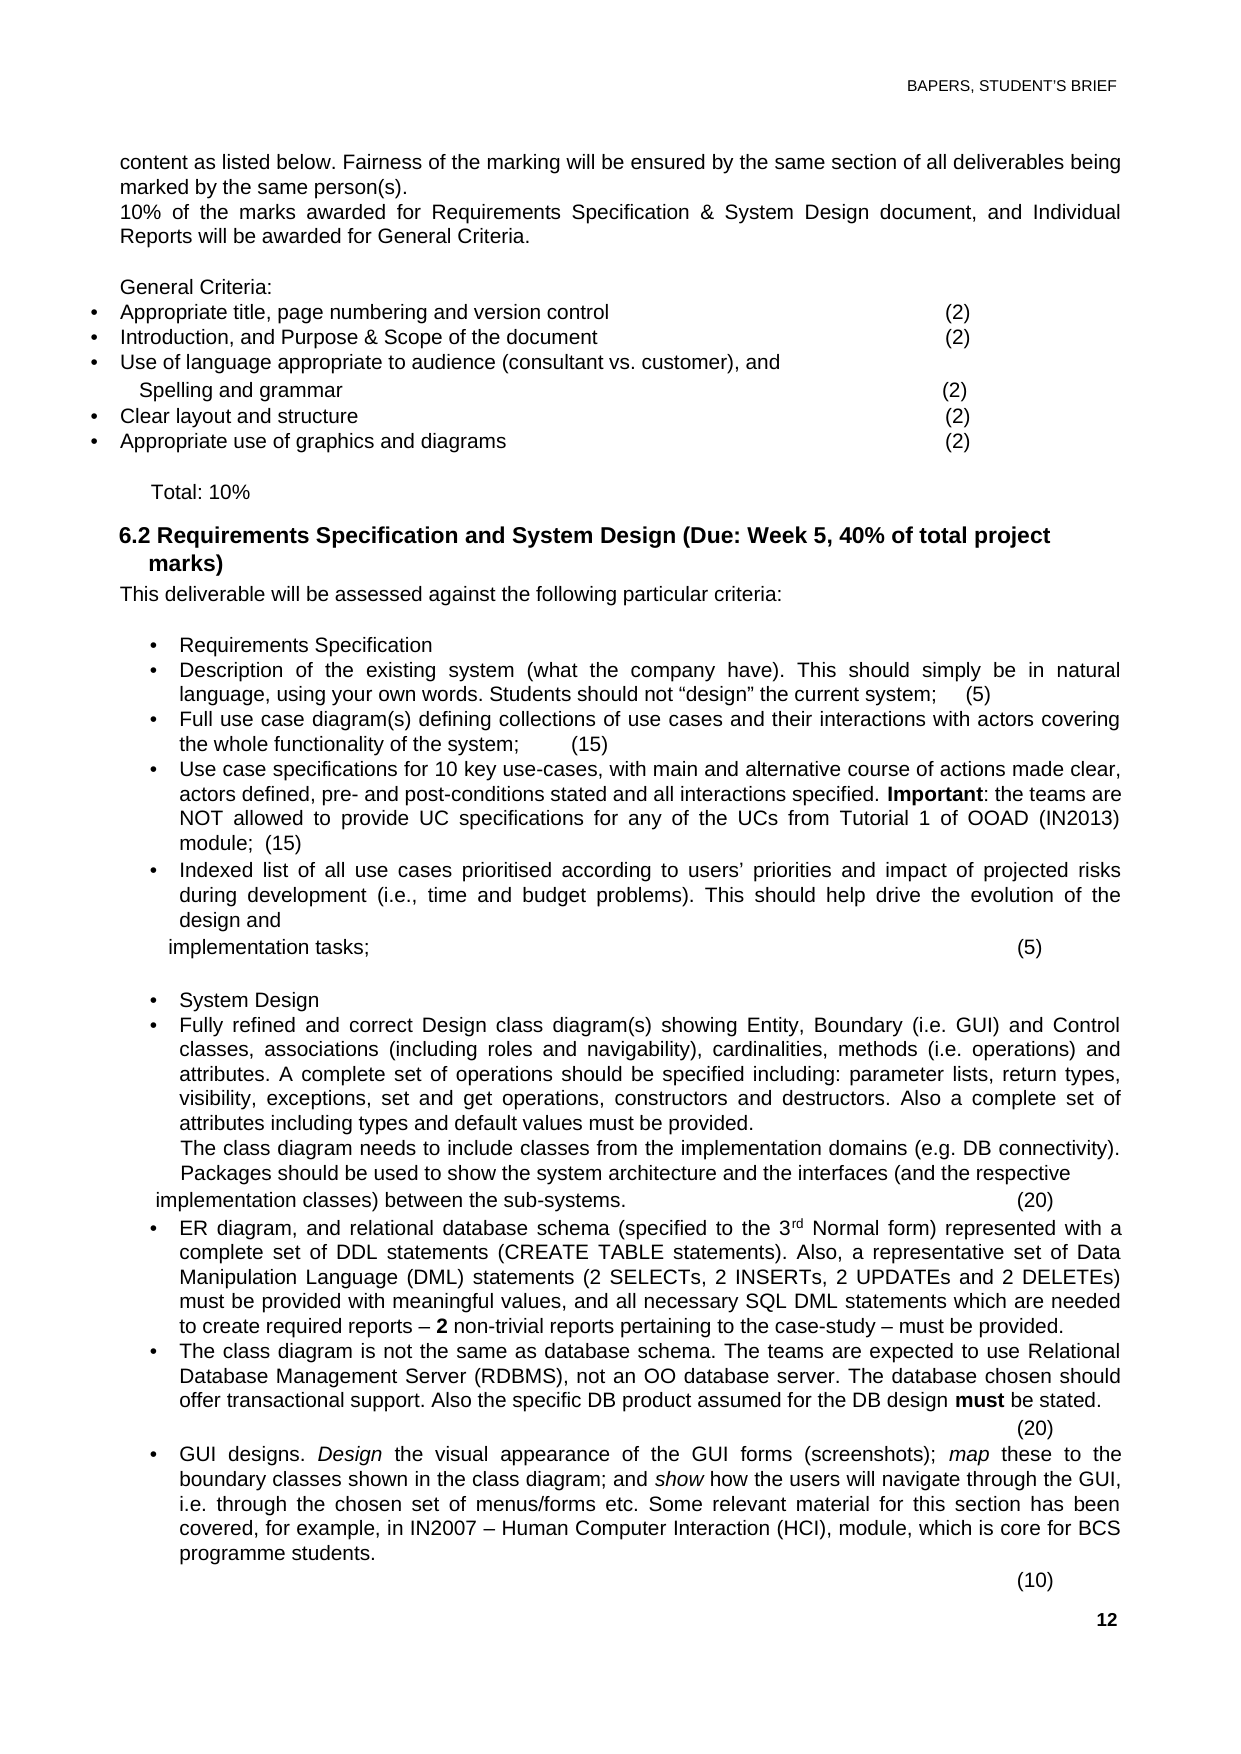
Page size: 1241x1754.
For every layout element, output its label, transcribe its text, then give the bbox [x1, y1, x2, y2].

text Total: 10% [151, 480, 1122, 504]
list Use of language appropriate to audience (consultant vs. customer), and [90, 350, 1122, 374]
text Spelling and grammar (2) [120, 375, 1122, 403]
list Clear layout and structure (2) [90, 404, 1122, 428]
text (20) [120, 1413, 1122, 1441]
list Description of the existing system (what the company have). This should simply be in natural language, using your own words. Students should not “design” the current system; (5) [149, 658, 1122, 706]
list Appropriate title, page numbering and version control (2) [90, 300, 1122, 324]
text content as listed below. Fairness of the marking will be ensured by the same section of all deliverables being marked by the same person(s). [119, 150, 1122, 198]
subtitle 6.2 Requirements Specification and System Design (Due: Week 5, 40% of total project marks) [118, 522, 1122, 576]
text The class diagram needs to include classes from the implementation domains (e.g. DB connectivity). Packages should be used to show the system architecture and the interfaces (and the respective [180, 1136, 1122, 1184]
list The class diagram is not the same as database schema. The teams are expected to use Relational Database Management Server (RDBMS), not an OO database server. The database chosen should offer transactional support. Also the specific DB product assumed for the DB design must be stated. [149, 1339, 1122, 1412]
text General Criteria: [119, 275, 1122, 299]
list Full use case diagram(s) defining collections of use cases and their interactions with actors covering the whole functionality of the system; (15) [149, 707, 1122, 756]
text implementation classes) between the sub-systems. (20) [120, 1185, 1122, 1213]
list Indexed list of all use cases prioritised according to users’ priorities and impact of projected risks during development (i.e., time and budget problems). This should help drive the evolution of the design and [149, 858, 1122, 931]
list Introduction, and Purpose & Scope of the document (2) [90, 325, 1122, 349]
text (10) [120, 1566, 1122, 1594]
list Fully refined and correct Design class diagram(s) showing Entity, Boundary (i.e. GUI) and Control classes, associations (including roles and navigability), cardinalities, methods (i.e. operations) and attributes. A complete set of operations should be specified including: parameter lists, return types, visibility, exceptions, set and get operations, constructors and destructors. Also a complete set of attributes including types and default values must be provided. [149, 1012, 1122, 1135]
list Requirements Specification [149, 633, 1122, 657]
list Appropriate use of graphics and diagrams (2) [90, 429, 1122, 453]
list System Design [149, 987, 1122, 1011]
list Use case specifications for 10 key use-cases, with main and alternative course of actions made clear, actors defined, pre- and post-conditions stated and all interactions specified. Important: the teams are NOT allowed to provide UC specifications for any of the UCs from Tutorial 1 of OOAD (IN2013) module; (15) [149, 757, 1122, 854]
list GUI designs. Design the visual appearance of the GUI forms (screenshots); map these to the boundary classes shown in the class diagram; and show how the users will navigate through the GUI, i.e. through the chosen set of menus/forms etc. Some relevant material for this section has been covered, for example, in IN2007 – Human Computer Interaction (HCI), module, which is core for BCS programme students. [149, 1442, 1122, 1564]
text This deliverable will be assessed against the following particular criteria: [119, 582, 1122, 606]
text implementation tasks; (5) [120, 932, 1122, 961]
text 10% of the marks awarded for Requirements Specification & System Design document, and Individual Reports will be awarded for General Criteria. [119, 199, 1122, 248]
list ER diagram, and relational database schema (specified to the 3rd Normal form) represented with a complete set of DDL statements (CREATE TABLE statements). Also, a representative set of Data Manipulation Language (DML) statements (2 SELECTs, 2 INSERTs, 2 UPDATEs and 2 DELETEs) must be provided with meaningful values, and all necessary SQL DML statements which are needed to create required reports – 2 non-trivial reports pertaining to the case-study – must be provided. [149, 1216, 1122, 1338]
